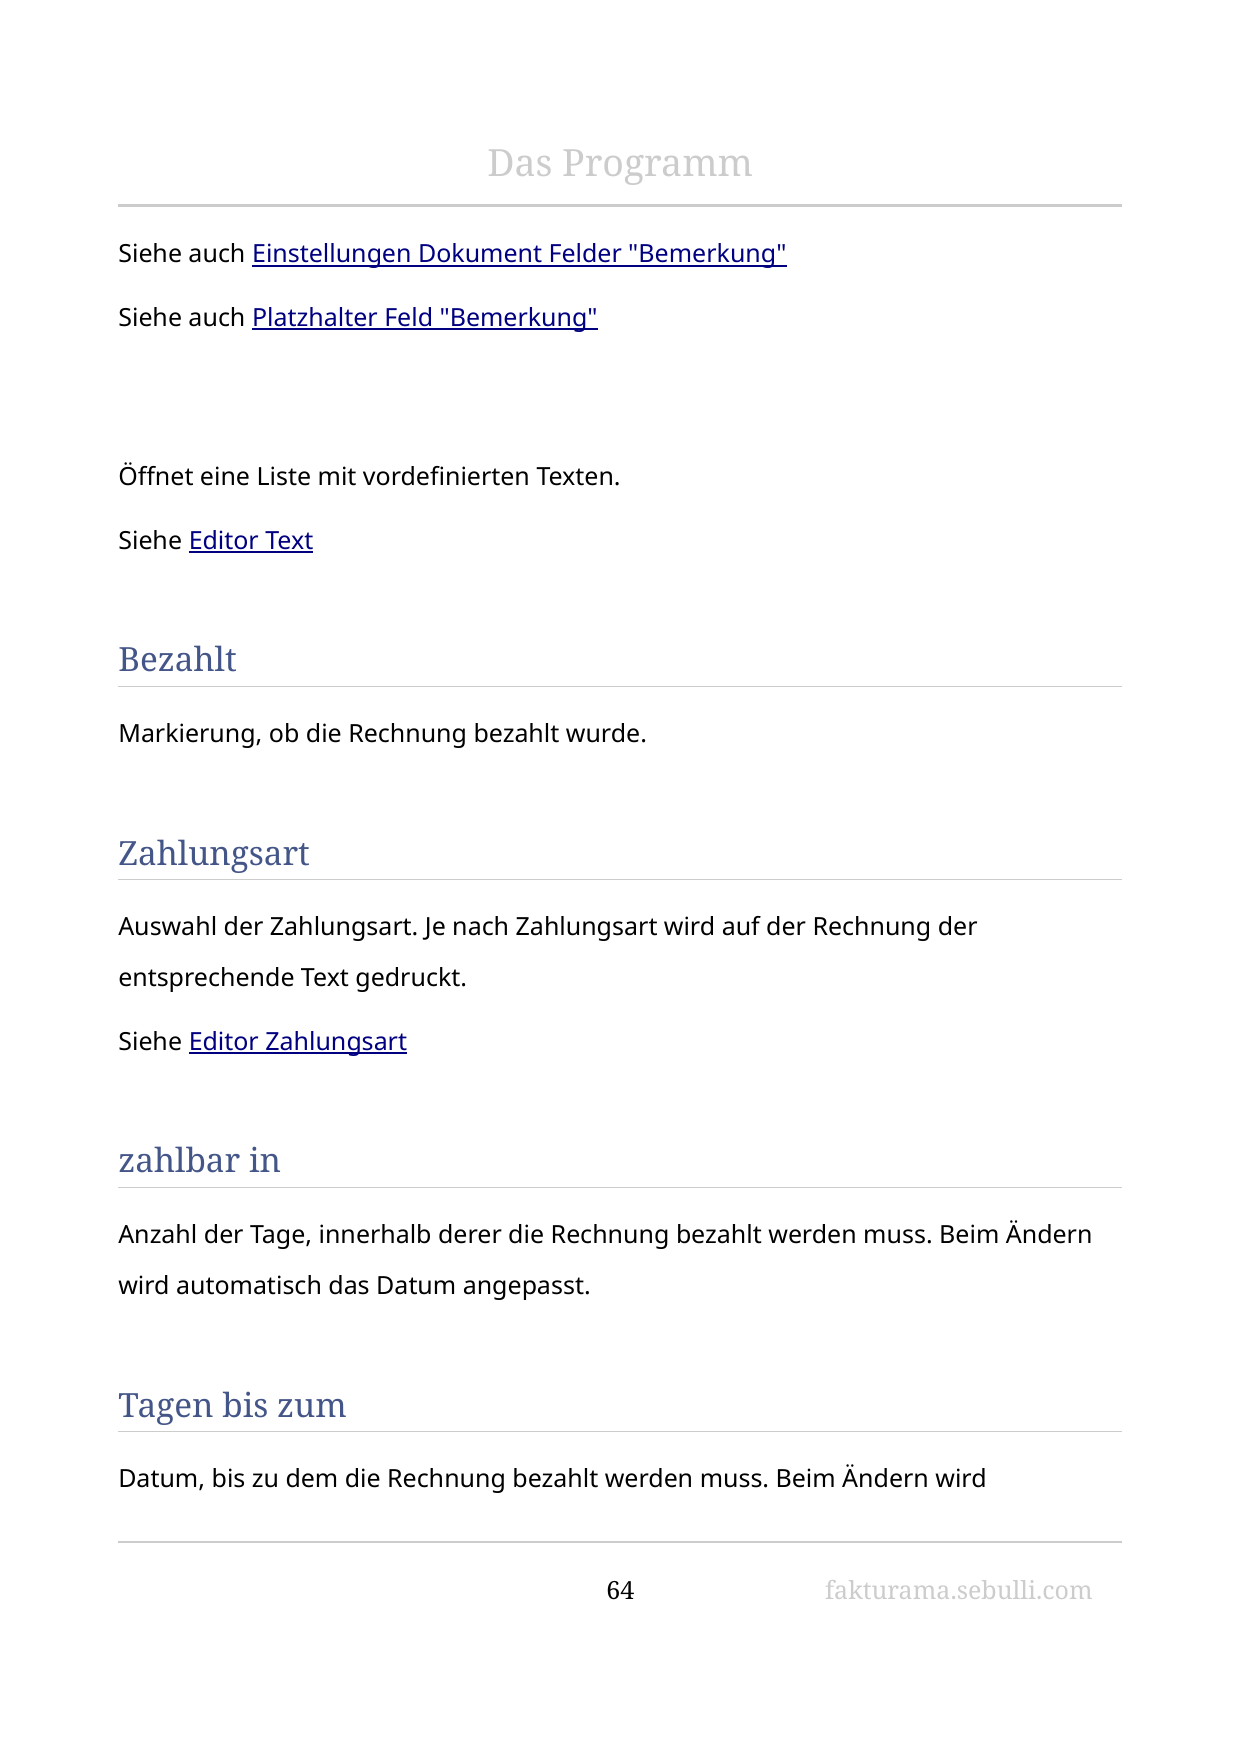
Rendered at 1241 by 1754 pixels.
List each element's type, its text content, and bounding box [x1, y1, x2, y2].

text Siehe Editor Zahlungsart [118, 1024, 1122, 1058]
text Auswahl der Zahlungsart. Je nach Zahlungsart wird auf der Rechnung der entsprechende Text gedruckt. [118, 909, 1122, 994]
text Siehe auch Einstellungen Dokument Felder "Bemerkung" [118, 236, 1122, 270]
text Siehe Editor Text [118, 523, 1122, 557]
text Siehe auch Platzhalter Feld "Bemerkung" [118, 300, 1122, 334]
subtitle Tagen bis zum [118, 1381, 1122, 1431]
text Datum, bis zu dem die Rechnung bezahlt werden muss. Beim Ändern wird [118, 1461, 1122, 1495]
text Markierung, ob die Rechnung bezahlt wurde. [118, 716, 1122, 750]
subtitle zahlbar in [118, 1137, 1122, 1187]
subtitle Bezahlt [118, 636, 1122, 686]
text Öffnet eine Liste mit vordefinierten Texten. [118, 459, 1122, 493]
text Anzahl der Tage, innerhalb derer die Rechnung bezahlt werden muss. Beim Ändern wird automatisch das Datum angepasst. [118, 1217, 1122, 1302]
subtitle Zahlungsart [118, 829, 1122, 879]
